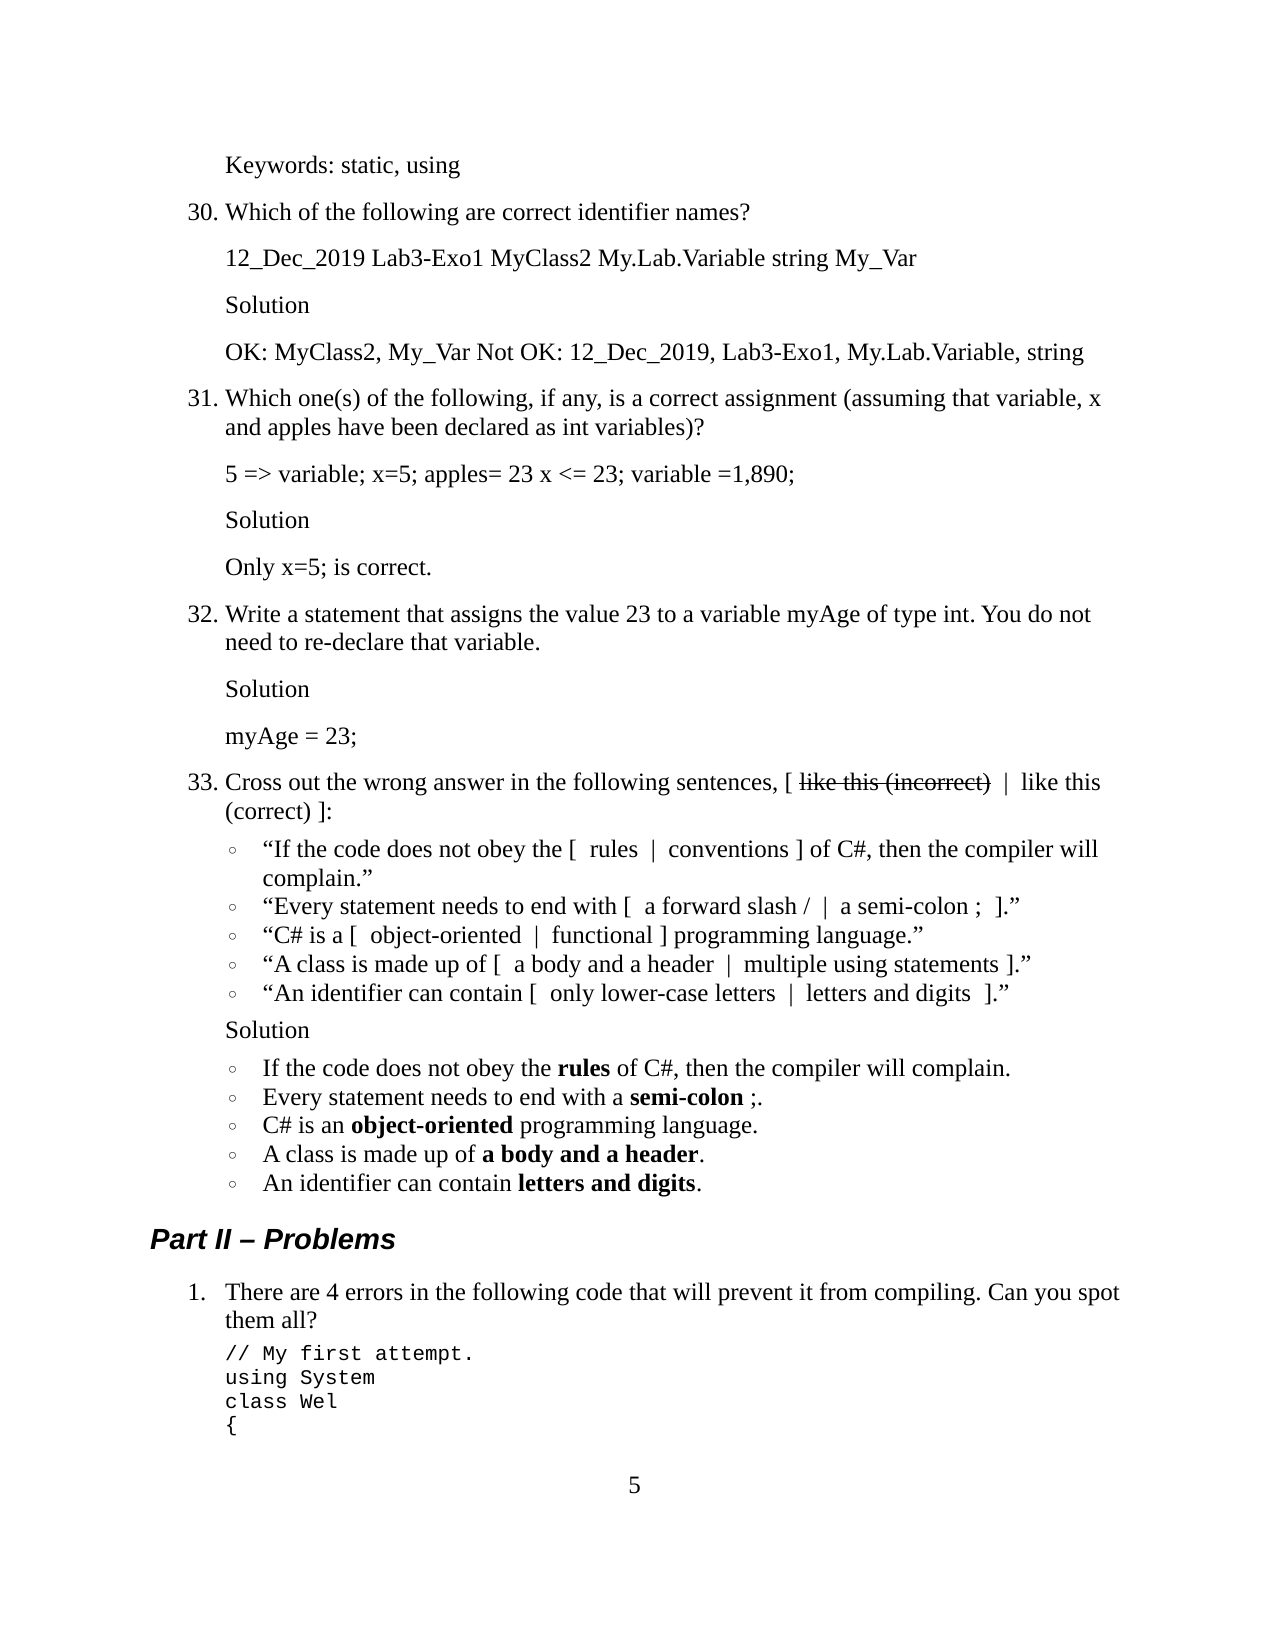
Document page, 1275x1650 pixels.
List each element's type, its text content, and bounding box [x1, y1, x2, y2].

list Which of the following are correct identifier names? [187, 197, 1125, 225]
list “C# is a [ object-oriented | functional ] programming language.” [225, 920, 1125, 949]
list “Every statement needs to end with [ a forward slash / | a semi-colon ; ].” [225, 891, 1125, 920]
list Write a statement that assigns the value 23 to a variable myAge of type int. You do not need to re-declare that variable. [187, 599, 1125, 656]
list Solution [187, 674, 1125, 703]
list 5 => variable; x=5; apples= 23 x <= 23; variable =1,890; [187, 459, 1125, 487]
list “An identifier can contain [ only lower-case letters | letters and digits ].” [225, 978, 1125, 1006]
list C# is an object-oriented programming language. [225, 1111, 1125, 1139]
list OK: MyClass2, My_Var Not OK: 12_Dec_2019, Lab3-Exo1, My.Lab.Variable, string [187, 337, 1125, 365]
list // My first attempt. [187, 1343, 1125, 1367]
list Solution [187, 1015, 1125, 1044]
list “A class is made up of [ a body and a header | multiple using statements ].” [225, 949, 1125, 978]
list using System [187, 1367, 1125, 1391]
list A class is made up of a body and a header. [225, 1139, 1125, 1168]
list myAge = 23; [187, 721, 1125, 749]
list There are 4 errors in the following code that will prevent it from compiling. Can you spot them all? [187, 1277, 1125, 1334]
subtitle Part II – Problems [150, 1222, 1125, 1255]
list Only x=5; is correct. [187, 552, 1125, 581]
list “If the code does not obey the [ rules | conventions ] of C#, then the compiler will complain.” [225, 834, 1125, 891]
list Keywords: static, using [187, 150, 1125, 179]
list If the code does not obey the rules of C#, then the compiler will complain. [225, 1053, 1125, 1082]
list Which one(s) of the following, if any, is a correct assignment (assuming that variable, x and apples have been declared as int variables)? [187, 383, 1125, 441]
list { [187, 1414, 1125, 1438]
list An identifier can contain letters and digits. [225, 1168, 1125, 1197]
list Solution [187, 290, 1125, 319]
list Every statement needs to end with a semi-colon ;. [225, 1082, 1125, 1111]
list Solution [187, 505, 1125, 534]
list 12_Dec_2019 Lab3-Exo1 MyClass2 My.Lab.Variable string My_Var [187, 243, 1125, 272]
list class Wel [187, 1391, 1125, 1414]
list Cross out the wrong answer in the following sentences, [ like this (incorrect) | like this (correct) ]: [187, 767, 1125, 825]
